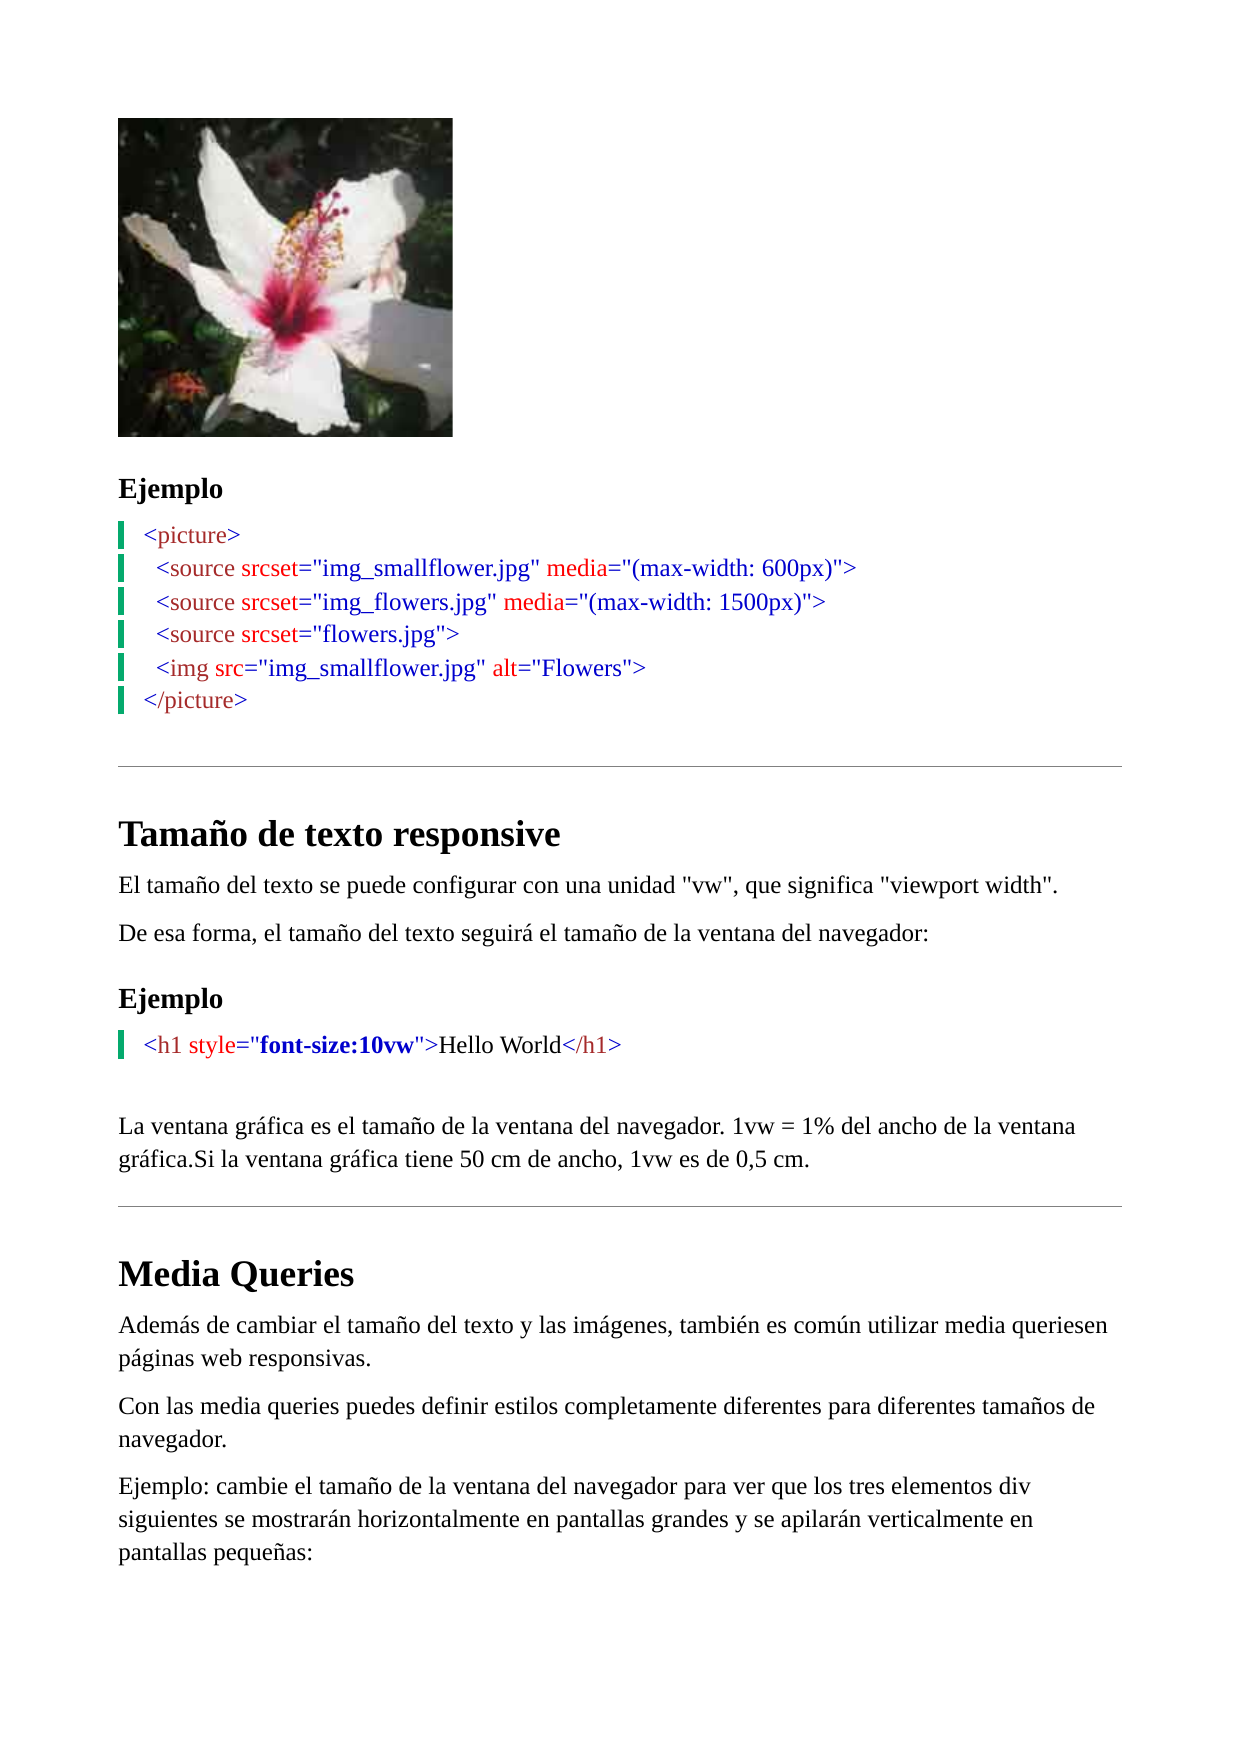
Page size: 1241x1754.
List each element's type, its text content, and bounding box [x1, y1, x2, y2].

subtitle Ejemplo [118, 981, 1122, 1015]
subtitle Media Queries [118, 1251, 1122, 1294]
text Con las media queries puedes definir estilos completamente diferentes para diferentes tamaños de navegador. [118, 1391, 1122, 1453]
text El tamaño del texto se puede configurar con una unidad "vw", que significa "viewport width". [118, 870, 1122, 899]
subtitle Ejemplo [118, 471, 1122, 505]
text Ejemplo: cambie el tamaño de la ventana del navegador para ver que los tres elementos div siguientes se mostrarán horizontalmente en pantallas grandes y se apilarán verticalmente en pantallas pequeñas: [118, 1471, 1122, 1566]
text De esa forma, el tamaño del texto seguirá el tamaño de la ventana del navegador: [118, 918, 1122, 947]
subtitle Tamaño de texto responsive [118, 812, 1122, 855]
text <picture> <source srcset="img_smallflower.jpg" media="(max-width: 600px)"> <source srcset="img_flowers.jpg" media="(max-width: 1500px)"> <source srcset="flowers.jpg"> <img src="img_smallflower.jpg" alt="Flowers"> </picture> [118, 521, 1122, 714]
text Además de cambiar el tamaño del texto y las imágenes, también es común utilizar media queriesen páginas web responsivas. [118, 1310, 1122, 1372]
text <h1 style="font-size:10vw">Hello World</h1> [124, 1030, 1122, 1059]
picture [118, 118, 453, 437]
text La ventana gráfica es el tamaño de la ventana del navegador. 1vw = 1% del ancho de la ventana gráfica.Si la ventana gráfica tiene 50 cm de ancho, 1vw es de 0,5 cm. [118, 1111, 1122, 1173]
